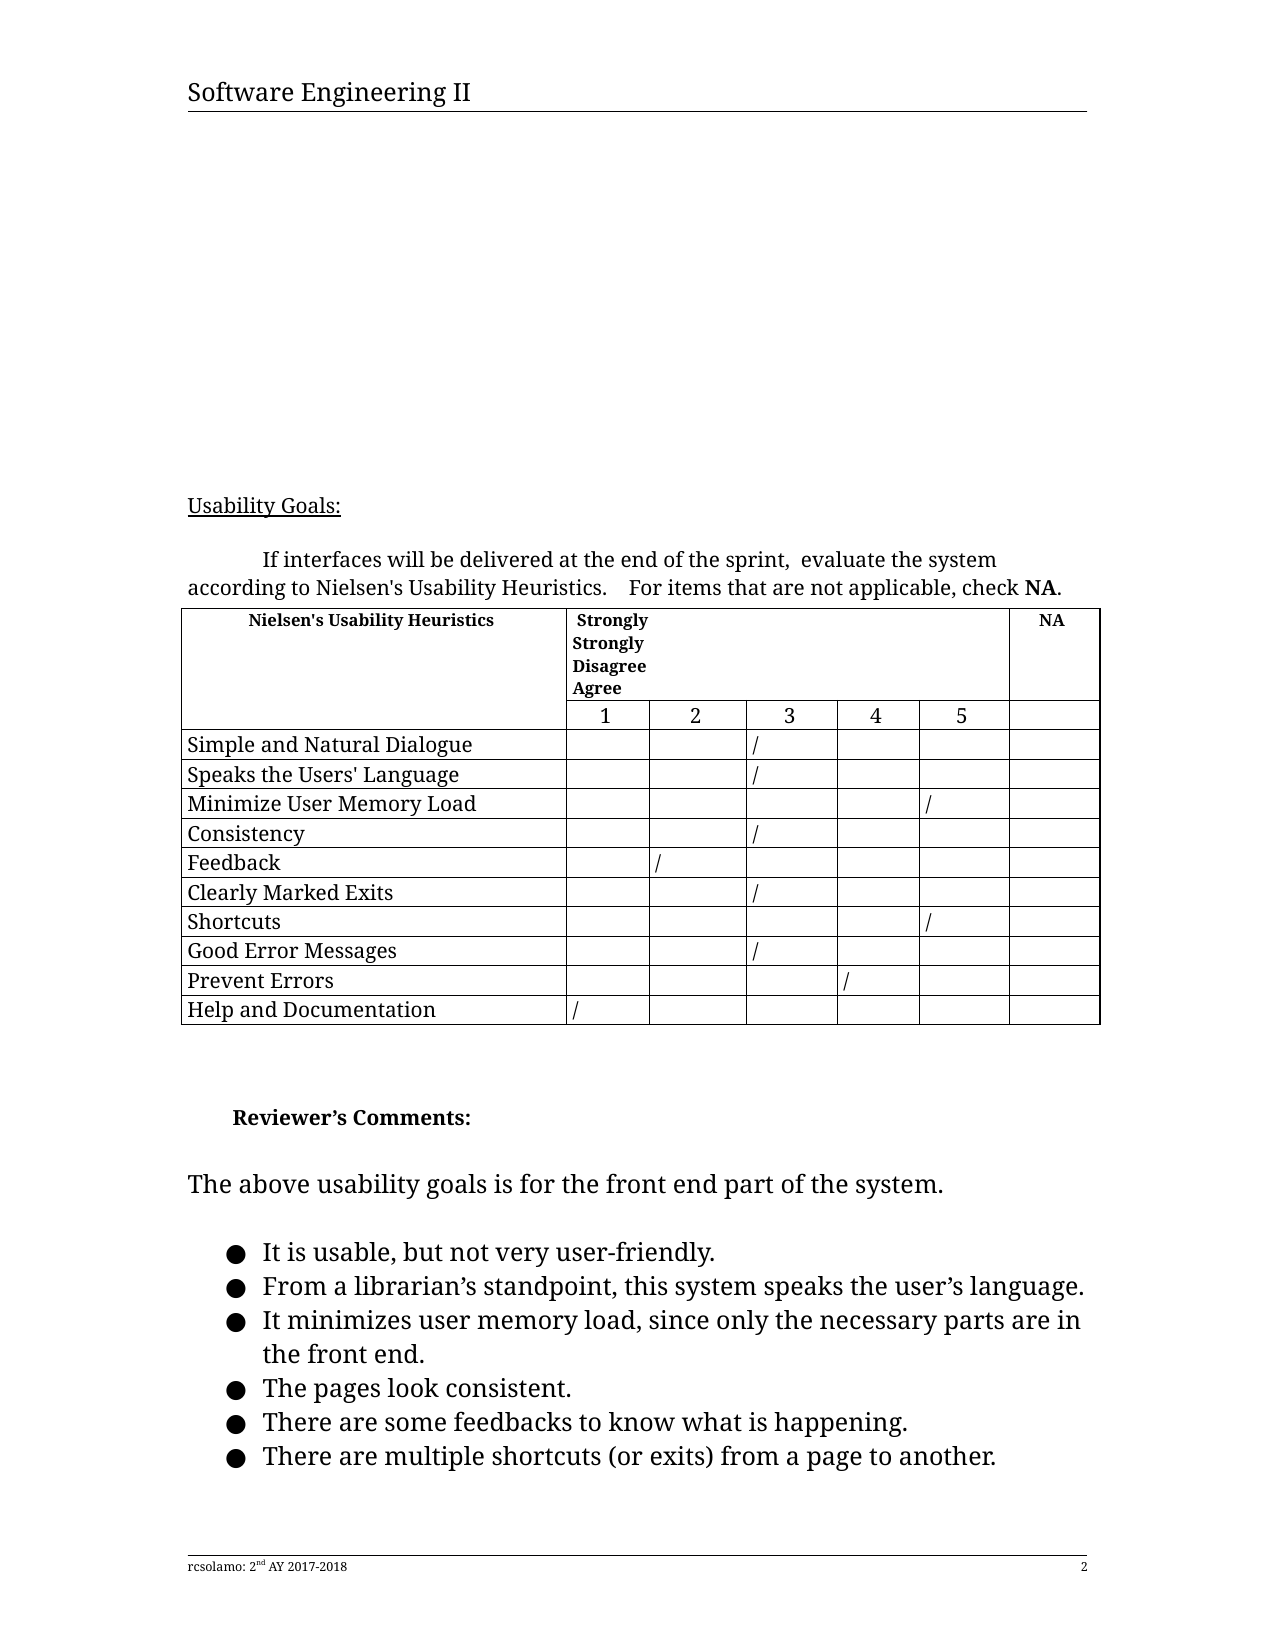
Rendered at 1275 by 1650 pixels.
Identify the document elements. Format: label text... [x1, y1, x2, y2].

table_cell [650, 966, 746, 994]
table_cell [920, 848, 1009, 877]
list It is usable, but not very user-friendly. [225, 1235, 1087, 1269]
table_cell [920, 819, 1009, 847]
list From a librarian’s standpoint, this system speaks the user’s language. [225, 1269, 1087, 1303]
table_cell [838, 937, 919, 965]
table_cell [1010, 730, 1099, 759]
table_cell / [650, 848, 746, 877]
table_cell Shortcuts [182, 907, 566, 936]
table_cell [838, 996, 919, 1024]
table_cell [747, 848, 837, 877]
table_cell [920, 937, 1009, 965]
table_cell / [920, 789, 1009, 818]
table_cell [650, 819, 746, 847]
table_cell [650, 996, 746, 1024]
table_cell [838, 907, 919, 936]
table_header NA [1010, 609, 1099, 700]
table_cell 5 [920, 701, 1009, 729]
table_cell [1010, 878, 1099, 906]
table_cell / [567, 996, 649, 1024]
table_cell [747, 966, 837, 994]
table_cell [1010, 996, 1099, 1024]
table_cell Feedback [182, 848, 566, 877]
table_cell [567, 966, 649, 994]
table_cell Speaks the Users' Language [182, 760, 566, 788]
table_cell 3 [747, 701, 837, 729]
table_cell [838, 819, 919, 847]
table_cell [838, 789, 919, 818]
table_cell [1010, 789, 1099, 818]
table_cell [567, 937, 649, 965]
text Usability Goals: [187, 491, 1087, 520]
table_cell Simple and Natural Dialogue [182, 730, 566, 759]
subtitle Reviewer’s Comments: [187, 1103, 1087, 1160]
list There are some feedbacks to know what is happening. [225, 1405, 1087, 1439]
table_cell [567, 848, 649, 877]
table_cell / [747, 878, 837, 906]
table_cell [567, 730, 649, 759]
table_cell [1010, 966, 1099, 994]
table_cell / [838, 966, 919, 994]
text The above usability goals is for the front end part of the system. [187, 1167, 1087, 1201]
table_cell 2 [650, 701, 746, 729]
table_cell [920, 760, 1009, 788]
table_cell [650, 760, 746, 788]
table_cell [1010, 848, 1099, 877]
table_cell [747, 907, 837, 936]
table_cell [747, 789, 837, 818]
table_cell [838, 760, 919, 788]
list It minimizes user memory load, since only the necessary parts are in the front end. [225, 1303, 1087, 1371]
table_header Nielsen's Usability Heuristics [182, 609, 566, 729]
table_cell [1010, 760, 1099, 788]
table_cell [838, 730, 919, 759]
table_cell Clearly Marked Exits [182, 878, 566, 906]
table_cell [650, 907, 746, 936]
table_cell 4 [838, 701, 919, 729]
table_cell [1010, 701, 1099, 729]
table_cell [1010, 937, 1099, 965]
table_cell [920, 996, 1009, 1024]
table_cell / [920, 907, 1009, 936]
table_cell [838, 878, 919, 906]
table_cell 1 [567, 701, 649, 729]
table_cell / [747, 819, 837, 847]
table_cell [920, 966, 1009, 994]
table_cell [1010, 907, 1099, 936]
table_cell [650, 878, 746, 906]
table_cell [567, 789, 649, 818]
table_cell [650, 730, 746, 759]
table_cell [1010, 819, 1099, 847]
table_cell [650, 789, 746, 818]
table_cell Consistency [182, 819, 566, 847]
table_cell Help and Documentation [182, 996, 566, 1024]
table_cell Minimize User Memory Load [182, 789, 566, 818]
table_cell [920, 730, 1009, 759]
table_cell [567, 819, 649, 847]
table_cell Good Error Messages [182, 937, 566, 965]
table_cell [838, 848, 919, 877]
table_cell / [747, 760, 837, 788]
table_cell / [747, 937, 837, 965]
table_cell [920, 878, 1009, 906]
table_cell [567, 760, 649, 788]
table_header Strongly Strongly Disagree Agree [567, 609, 1009, 700]
list There are multiple shortcuts (or exits) from a page to another. [225, 1439, 1087, 1473]
table_cell [567, 878, 649, 906]
list The pages look consistent. [225, 1371, 1087, 1405]
table_cell [650, 937, 746, 965]
table_cell [747, 996, 837, 1024]
subtitle If interfaces will be delivered at the end of the sprint, evaluate the system according to Nielsen's Usability Heuristics. For items that are not applicable, check NA. [187, 545, 1087, 602]
table_cell / [747, 730, 837, 759]
table_cell Prevent Errors [182, 966, 566, 994]
table_cell [567, 907, 649, 936]
